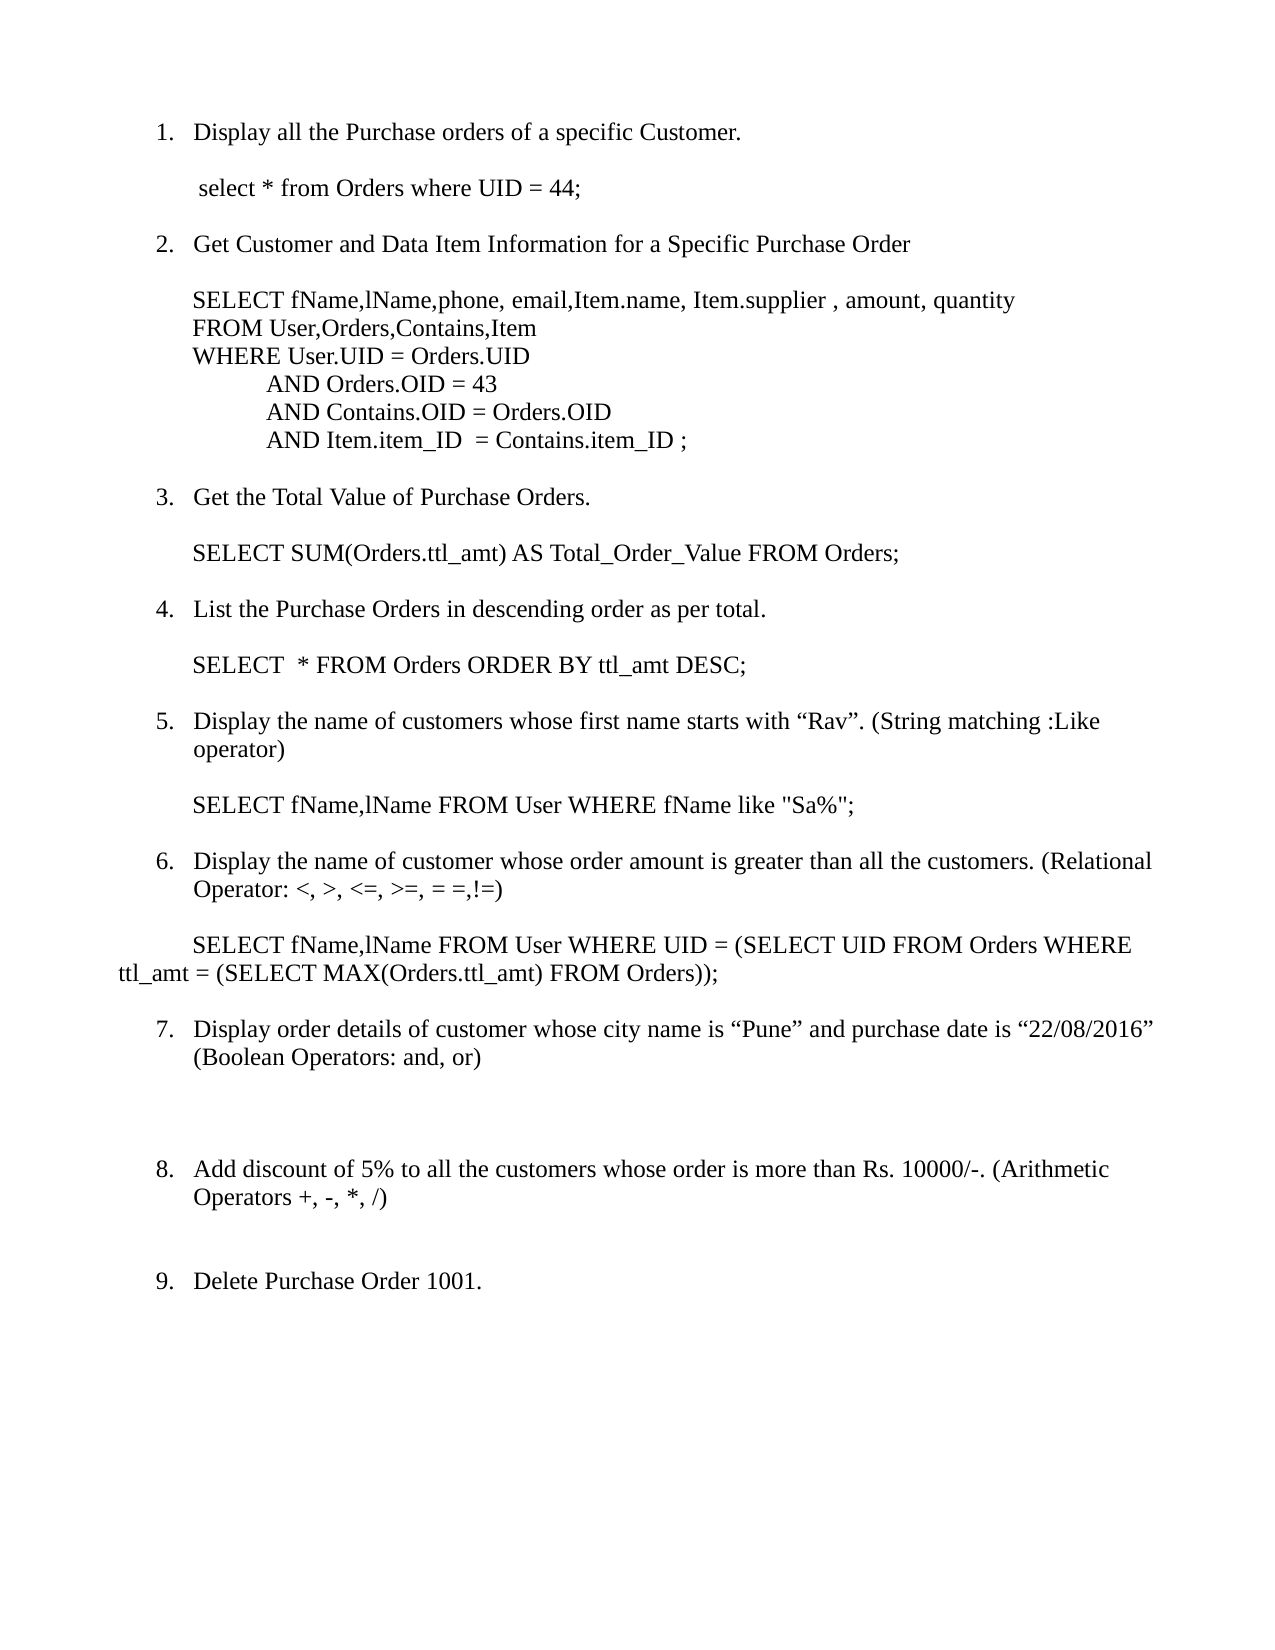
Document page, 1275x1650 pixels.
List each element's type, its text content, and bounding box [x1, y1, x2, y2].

text AND Item.item_ID = Contains.item_ID ; [118, 426, 1157, 454]
text SELECT * FROM Orders ORDER BY ttl_amt DESC; [118, 651, 1157, 678]
text SELECT fName,lName FROM User WHERE UID = (SELECT UID FROM Orders WHERE ttl_amt = (SELECT MAX(Orders.ttl_amt) FROM Orders)); [118, 931, 1157, 987]
list Add discount of 5% to all the customers whose order is more than Rs. 10000/-. (Arithmetic Operators +, -, *, /) [156, 1155, 1157, 1211]
text AND Contains.OID = Orders.OID [118, 398, 1157, 426]
text SELECT fName,lName,phone, email,Item.name, Item.supplier , amount, quantity [118, 286, 1157, 314]
list List the Purchase Orders in descending order as per total. [156, 594, 1157, 622]
list Display all the Purchase orders of a specific Customer. [156, 118, 1157, 146]
list Display the name of customers whose first name starts with “Rav”. (String matching :Like operator) [156, 707, 1157, 763]
list Get Customer and Data Item Information for a Specific Purchase Order [156, 230, 1157, 258]
list Delete Purchase Order 1001. [156, 1267, 1157, 1295]
text AND Orders.OID = 43 [118, 370, 1157, 398]
list Display order details of customer whose city name is “Pune” and purchase date is “22/08/2016” (Boolean Operators: and, or) [156, 1015, 1157, 1071]
list Display the name of customer whose order amount is greater than all the customers. (Relational Operator: <, >, <=, >=, = =,!=) [156, 847, 1157, 903]
text FROM User,Orders,Contains,Item [118, 314, 1157, 342]
text SELECT SUM(Orders.ttl_amt) AS Total_Order_Value FROM Orders; [118, 538, 1157, 566]
list Get the Total Value of Purchase Orders. [156, 482, 1157, 510]
text SELECT fName,lName FROM User WHERE fName like "Sa%"; [118, 791, 1157, 819]
text select * from Orders where UID = 44; [118, 174, 1157, 202]
text WHERE User.UID = Orders.UID [118, 342, 1157, 370]
